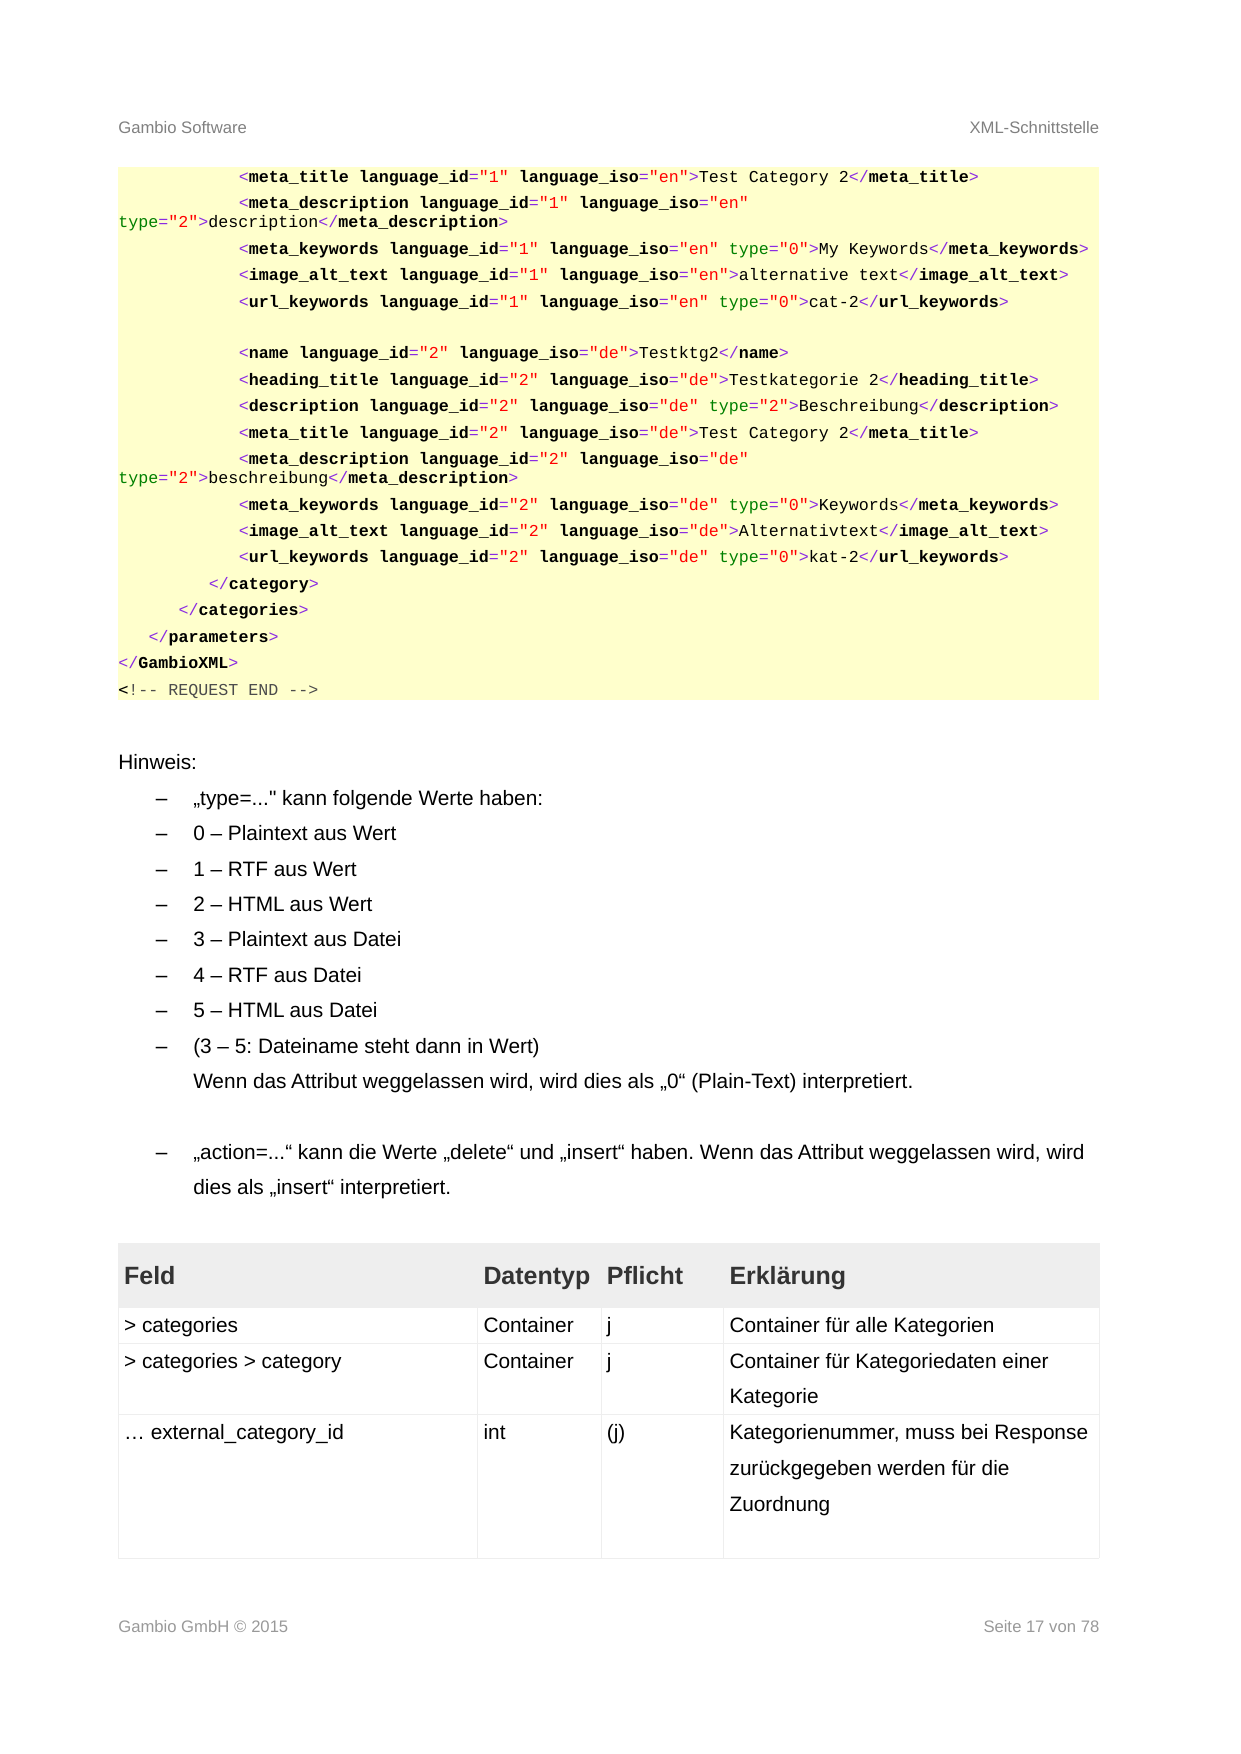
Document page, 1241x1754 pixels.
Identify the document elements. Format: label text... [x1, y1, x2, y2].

table_cell (j) [602, 1415, 723, 1557]
table_header Pflicht [602, 1244, 723, 1307]
table_header Datentyp [478, 1244, 601, 1307]
text <meta_title language_id="1" language_iso="en">Test Category 2</meta_title> [118, 167, 1099, 187]
list 0 – Plaintext aus Wert [156, 812, 1099, 848]
text <description language_id="2" language_iso="de" type="2">Beschreibung</description> [118, 396, 1099, 417]
table_cell Kategorienummer, muss bei Response zurückgegeben werden für die Zuordnung [724, 1415, 1099, 1557]
text <heading_title language_id="2" language_iso="de">Testkategorie 2</heading_title> [118, 370, 1099, 390]
list 5 – HTML aus Datei [156, 989, 1099, 1025]
text </GambioXML> [118, 653, 1099, 674]
list Wenn das Attribut weggelassen wird, wird dies als „0“ (Plain-Text) interpretiert. [156, 1060, 1099, 1096]
table_header Feld [119, 1244, 477, 1307]
table_cell Container für Kategoriedaten einer Kategorie [724, 1344, 1099, 1414]
table_header Erklärung [724, 1244, 1099, 1307]
list „action=...“ kann die Werte „delete“ und „insert“ haben. Wenn das Attribut weggelassen wird, wird dies als „insert“ interpretiert. [156, 1131, 1099, 1202]
text <meta_keywords language_id="1" language_iso="en" type="0">My Keywords</meta_keywords> [118, 238, 1099, 259]
text Hinweis: [118, 741, 1099, 777]
table_cell j [602, 1308, 723, 1343]
table_cell … external_category_id [119, 1415, 477, 1557]
text </categories> [118, 600, 1099, 621]
list (3 – 5: Dateiname steht dann in Wert) [156, 1025, 1099, 1060]
table_cell Container [478, 1344, 601, 1414]
table_cell Container [478, 1308, 601, 1343]
list 3 – Plaintext aus Datei [156, 918, 1099, 954]
text <!-- REQUEST END --> [118, 679, 1099, 700]
text <image_alt_text language_id="1" language_iso="en">alternative text</image_alt_text> [118, 265, 1099, 286]
text <meta_description language_id="2" language_iso="de" type="2">beschreibung</meta_description> [118, 449, 1099, 488]
list 1 – RTF aus Wert [156, 848, 1099, 883]
text <meta_description language_id="1" language_iso="en" type="2">description</meta_description> [118, 193, 1099, 233]
text <name language_id="2" language_iso="de">Testktg2</name> [118, 343, 1099, 364]
list 2 – HTML aus Wert [156, 883, 1099, 918]
text <meta_title language_id="2" language_iso="de">Test Category 2</meta_title> [118, 423, 1099, 443]
list „type=..." kann folgende Werte haben: [156, 777, 1099, 812]
table_cell int [478, 1415, 601, 1557]
text <url_keywords language_id="2" language_iso="de" type="0">kat-2</url_keywords> [118, 547, 1099, 568]
text <url_keywords language_id="1" language_iso="en" type="0">cat-2</url_keywords> [118, 291, 1099, 312]
text </parameters> [118, 627, 1099, 647]
table_cell > categories > category [119, 1344, 477, 1414]
table_cell > categories [119, 1308, 477, 1343]
list 4 – RTF aus Datei [156, 954, 1099, 989]
text <meta_keywords language_id="2" language_iso="de" type="0">Keywords</meta_keywords> [118, 494, 1099, 515]
text <image_alt_text language_id="2" language_iso="de">Alternativtext</image_alt_text> [118, 521, 1099, 541]
table_cell Container für alle Kategorien [724, 1308, 1099, 1343]
table_cell j [602, 1344, 723, 1414]
text </category> [118, 574, 1099, 594]
